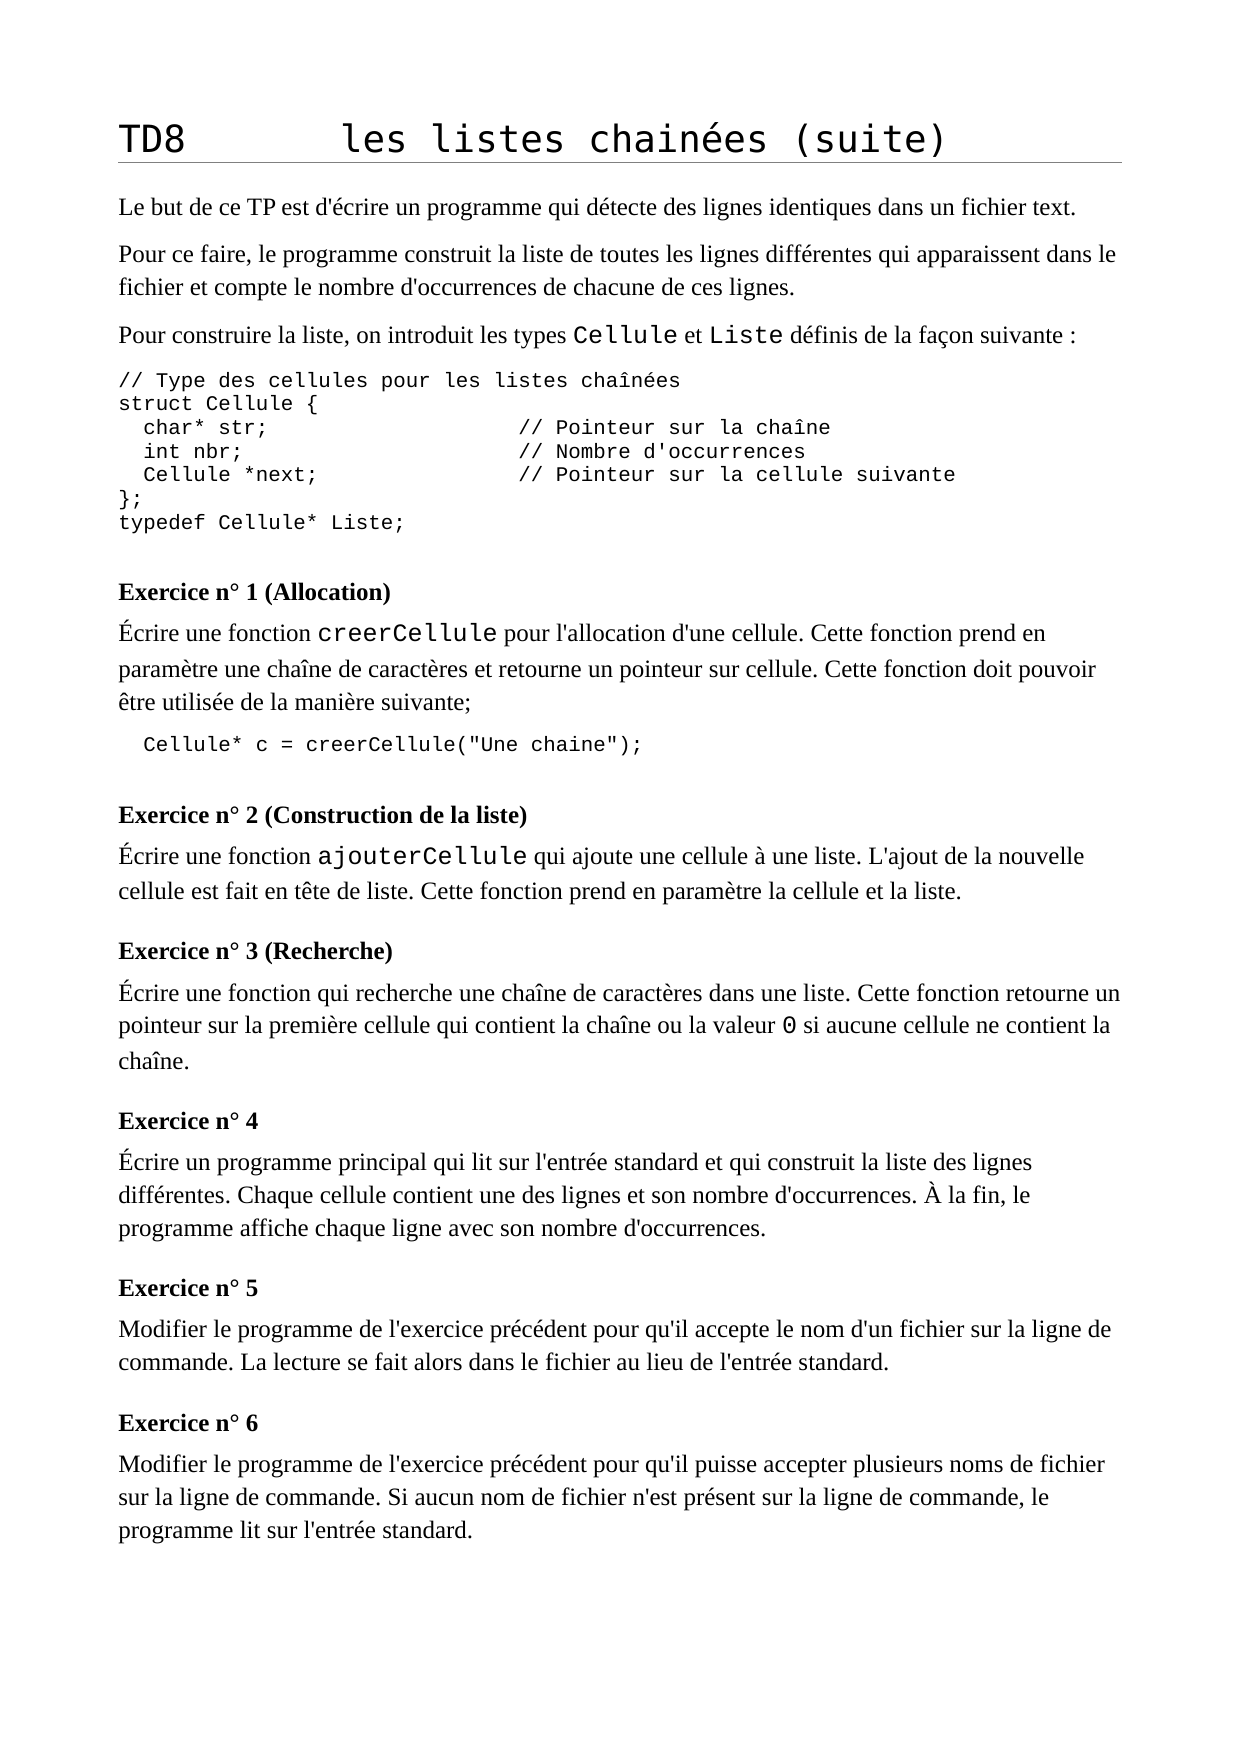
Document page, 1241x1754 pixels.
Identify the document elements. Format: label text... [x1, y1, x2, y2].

subtitle Exercice n° 4 [118, 1106, 1122, 1134]
text }; [118, 488, 1122, 512]
text Pour construire la liste, on introduit les types Cellule et Liste définis de la façon suivante : [118, 320, 1122, 351]
subtitle Exercice n° 6 [118, 1408, 1122, 1436]
text Modifier le programme de l'exercice précédent pour qu'il puisse accepter plusieurs noms de fichier sur la ligne de commande. Si aucun nom de fichier n'est présent sur la ligne de commande, le programme lit sur l'entrée standard. [118, 1449, 1122, 1544]
text char* str; // Pointeur sur la chaîne [118, 417, 1122, 441]
subtitle Exercice n° 3 (Recherche) [118, 936, 1122, 965]
text Écrire une fonction ajouterCellule qui ajoute une cellule à une liste. L'ajout de la nouvelle cellule est fait en tête de liste. Cette fonction prend en paramètre la cellule et la liste. [118, 841, 1122, 905]
subtitle Exercice n° 2 (Construction de la liste) [118, 800, 1122, 829]
text Pour ce faire, le programme construit la liste de toutes les lignes différentes qui apparaissent dans le fichier et compte le nombre d'occurrences de chacune de ces lignes. [118, 239, 1122, 301]
text TD8 les listes chainées (suite) [118, 118, 1122, 162]
text Écrire un programme principal qui lit sur l'entrée standard et qui construit la liste des lignes différentes. Chaque cellule contient une des lignes et son nombre d'occurrences. À la fin, le programme affiche chaque ligne avec son nombre d'occurrences. [118, 1147, 1122, 1242]
text Cellule *next; // Pointeur sur la cellule suivante [118, 464, 1122, 488]
text struct Cellule { [118, 393, 1122, 417]
text Modifier le programme de l'exercice précédent pour qu'il accepte le nom d'un fichier sur la ligne de commande. La lecture se fait alors dans le fichier au lieu de l'entrée standard. [118, 1314, 1122, 1376]
text Écrire une fonction creerCellule pour l'allocation d'une cellule. Cette fonction prend en paramètre une chaîne de caractères et retourne un pointeur sur cellule. Cette fonction doit pouvoir être utilisée de la manière suivante; [118, 618, 1122, 715]
subtitle Exercice n° 5 [118, 1273, 1122, 1302]
text Le but de ce TP est d'écrire un programme qui détecte des lignes identiques dans un fichier text. [118, 192, 1122, 220]
text Écrire une fonction qui recherche une chaîne de caractères dans une liste. Cette fonction retourne un pointeur sur la première cellule qui contient la chaîne ou la valeur 0 si aucune cellule ne contient la chaîne. [118, 978, 1122, 1074]
text // Type des cellules pour les listes chaînées [118, 370, 1122, 393]
subtitle Exercice n° 1 (Allocation) [118, 577, 1122, 606]
text Cellule* c = creerCellule("Une chaine"); [118, 734, 1122, 758]
text int nbr; // Nombre d'occurrences [118, 441, 1122, 464]
text typedef Cellule* Liste; [118, 512, 1122, 535]
